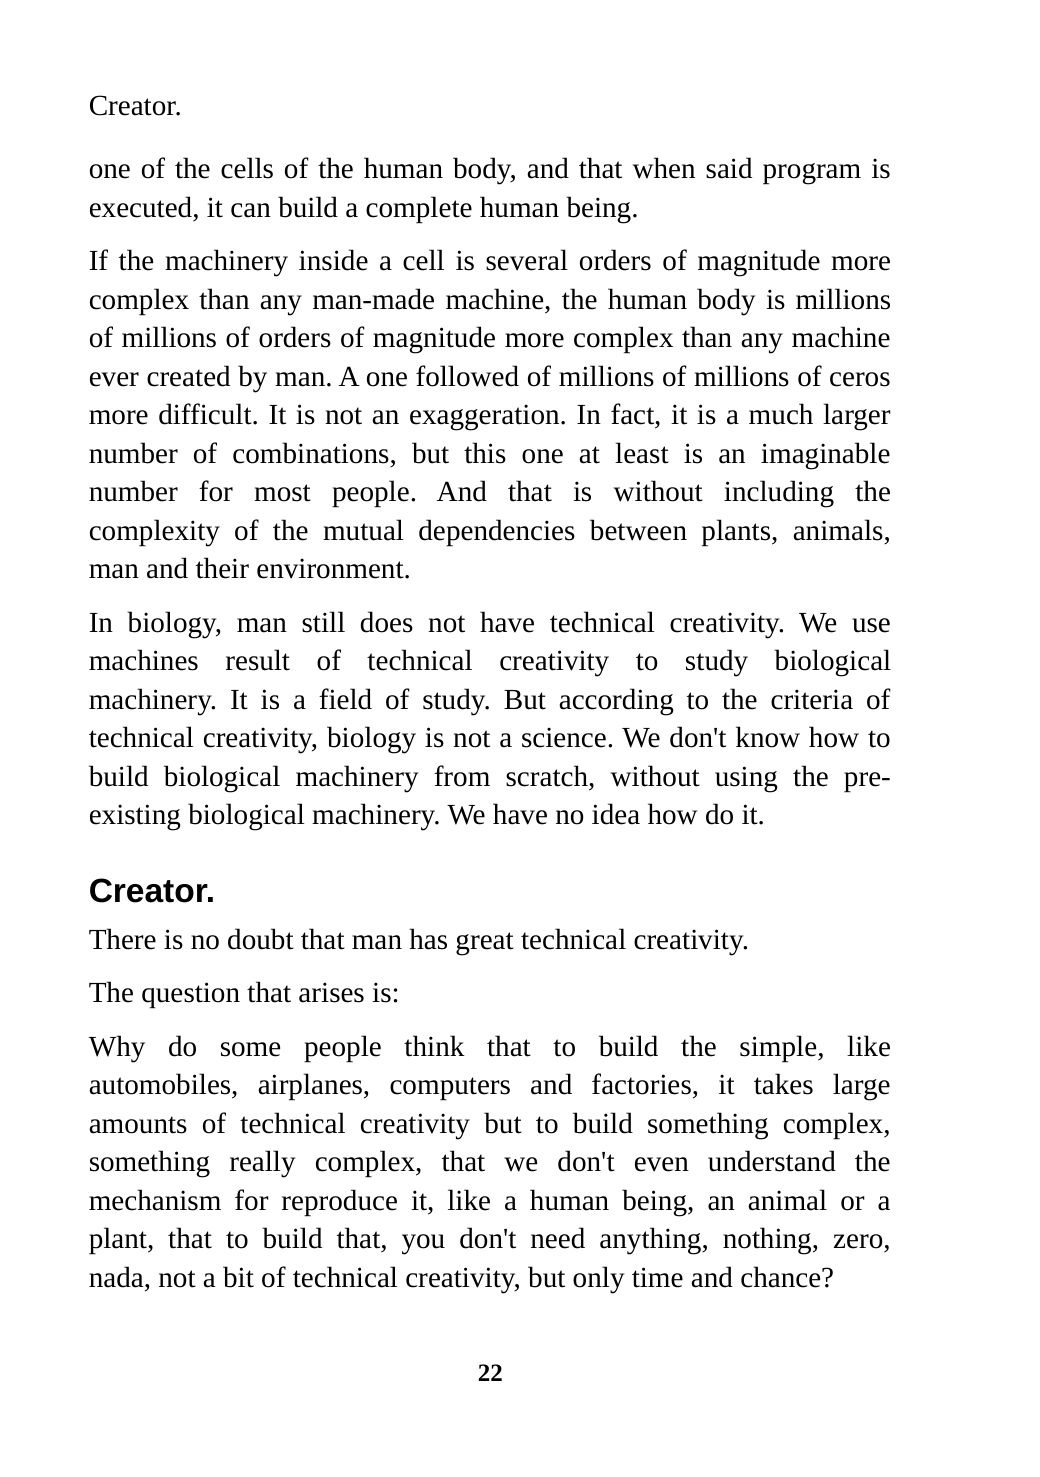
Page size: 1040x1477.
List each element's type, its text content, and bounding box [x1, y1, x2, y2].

text If the machinery inside a cell is several orders of magnitude more complex than any man-made machine, the human body is millions of millions of orders of magnitude more complex than any machine ever created by man. A one followed of millions of millions of ceros more difficult. It is not an exaggeration. In fact, it is a much larger number of combinations, but this one at least is an imaginable number for most people. And that is without including the complexity of the mutual dependencies between plants, animals, man and their environment. [88, 243, 892, 585]
text In biology, man still does not have technical creativity. We use machines result of technical creativity to study biological machinery. It is a field of study. But according to the criteria of technical creativity, biology is not a science. We don't know how to build biological machinery from scratch, without using the pre-existing biological machinery. We have no idea how do it. [88, 605, 892, 831]
subtitle Creator. [88, 871, 892, 910]
text There is no doubt that man has great technical creativity. [88, 922, 892, 956]
text The question that arises is: [88, 976, 892, 1009]
text one of the cells of the human body, and that when said program is executed, it can build a complete human being. [88, 152, 892, 224]
text Why do some people think that to build the simple, like automobiles, airplanes, computers and factories, it takes large amounts of technical creativity but to build something complex, something really complex, that we don't even understand the mechanism for reproduce it, like a human being, an animal or a plant, that to build that, you don't need anything, nothing, zero, nada, not a bit of technical creativity, but only time and chance? [88, 1029, 892, 1293]
